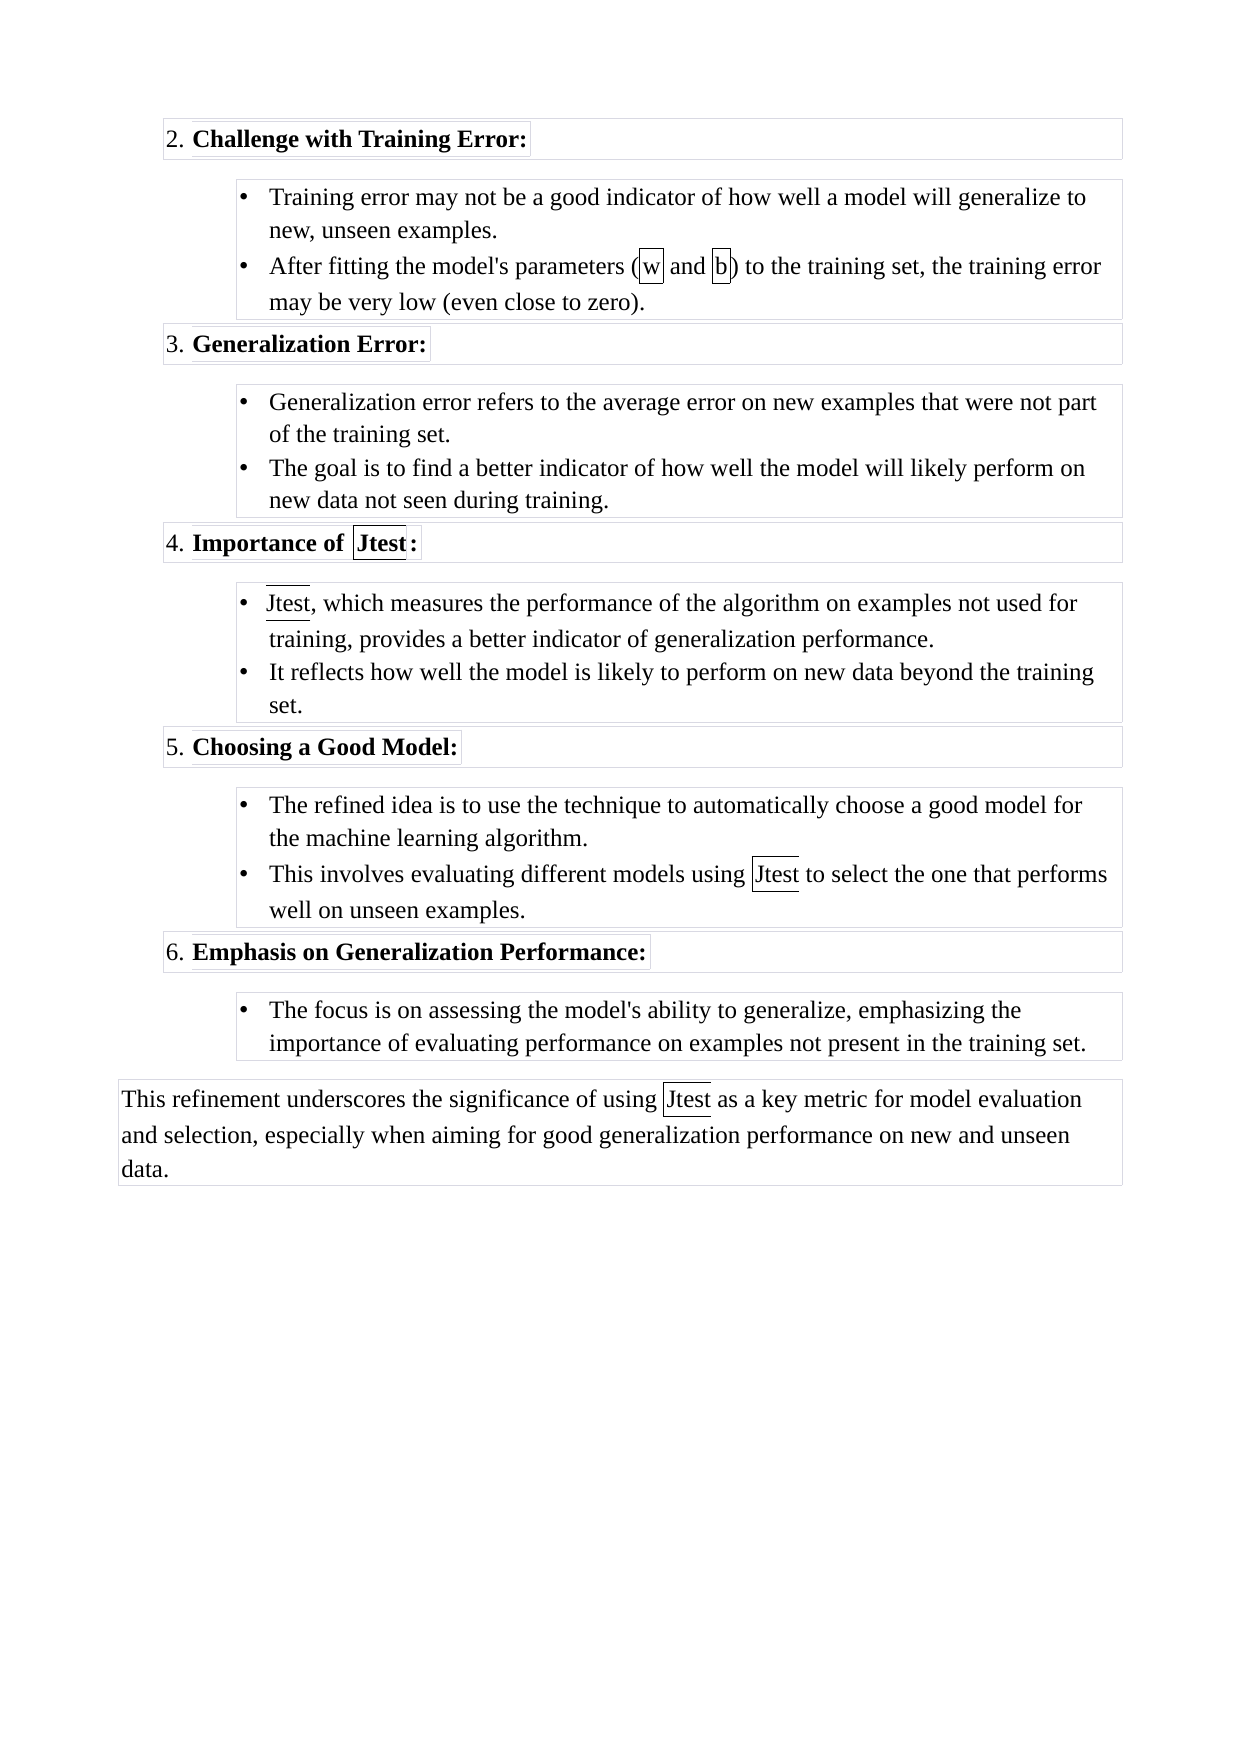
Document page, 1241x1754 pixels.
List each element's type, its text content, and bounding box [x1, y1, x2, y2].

list The refined idea is to use the technique to automatically choose a good model for the machine learning algorithm. [237, 788, 1122, 852]
list It reflects how well the model is likely to perform on new data beyond the training set. [237, 654, 1122, 722]
list Generalization error refers to the average error on new examples that were not part of the training set. [237, 385, 1122, 448]
text This refinement underscores the significance of using Jtest​ as a key metric for model evaluation and selection, especially when aiming for good generalization performance on new and unseen data. [119, 1080, 1122, 1185]
list After fitting the model's parameters (w and b) to the training set, the training error may be very low (even close to zero). [237, 245, 1122, 319]
list Generalization Error: [164, 324, 1122, 364]
list This involves evaluating different models using Jtest​ to select the one that performs well on unseen examples. [237, 853, 1122, 927]
list Jtest​, which measures the performance of the algorithm on examples not used for training, provides a better indicator of generalization performance. [237, 583, 1122, 653]
list The goal is to find a better indicator of how well the model will likely perform on new data not seen during training. [237, 449, 1122, 517]
list Choosing a Good Model: [164, 727, 1122, 767]
list Emphasis on Generalization Performance: [164, 932, 1122, 972]
list The focus is on assessing the model's ability to generalize, emphasizing the importance of evaluating performance on examples not present in the training set. [237, 993, 1122, 1060]
list Challenge with Training Error: [164, 119, 1122, 159]
list Importance of Jtest​: [164, 523, 1122, 562]
list Training error may not be a good indicator of how well a model will generalize to new, unseen examples. [237, 180, 1122, 243]
